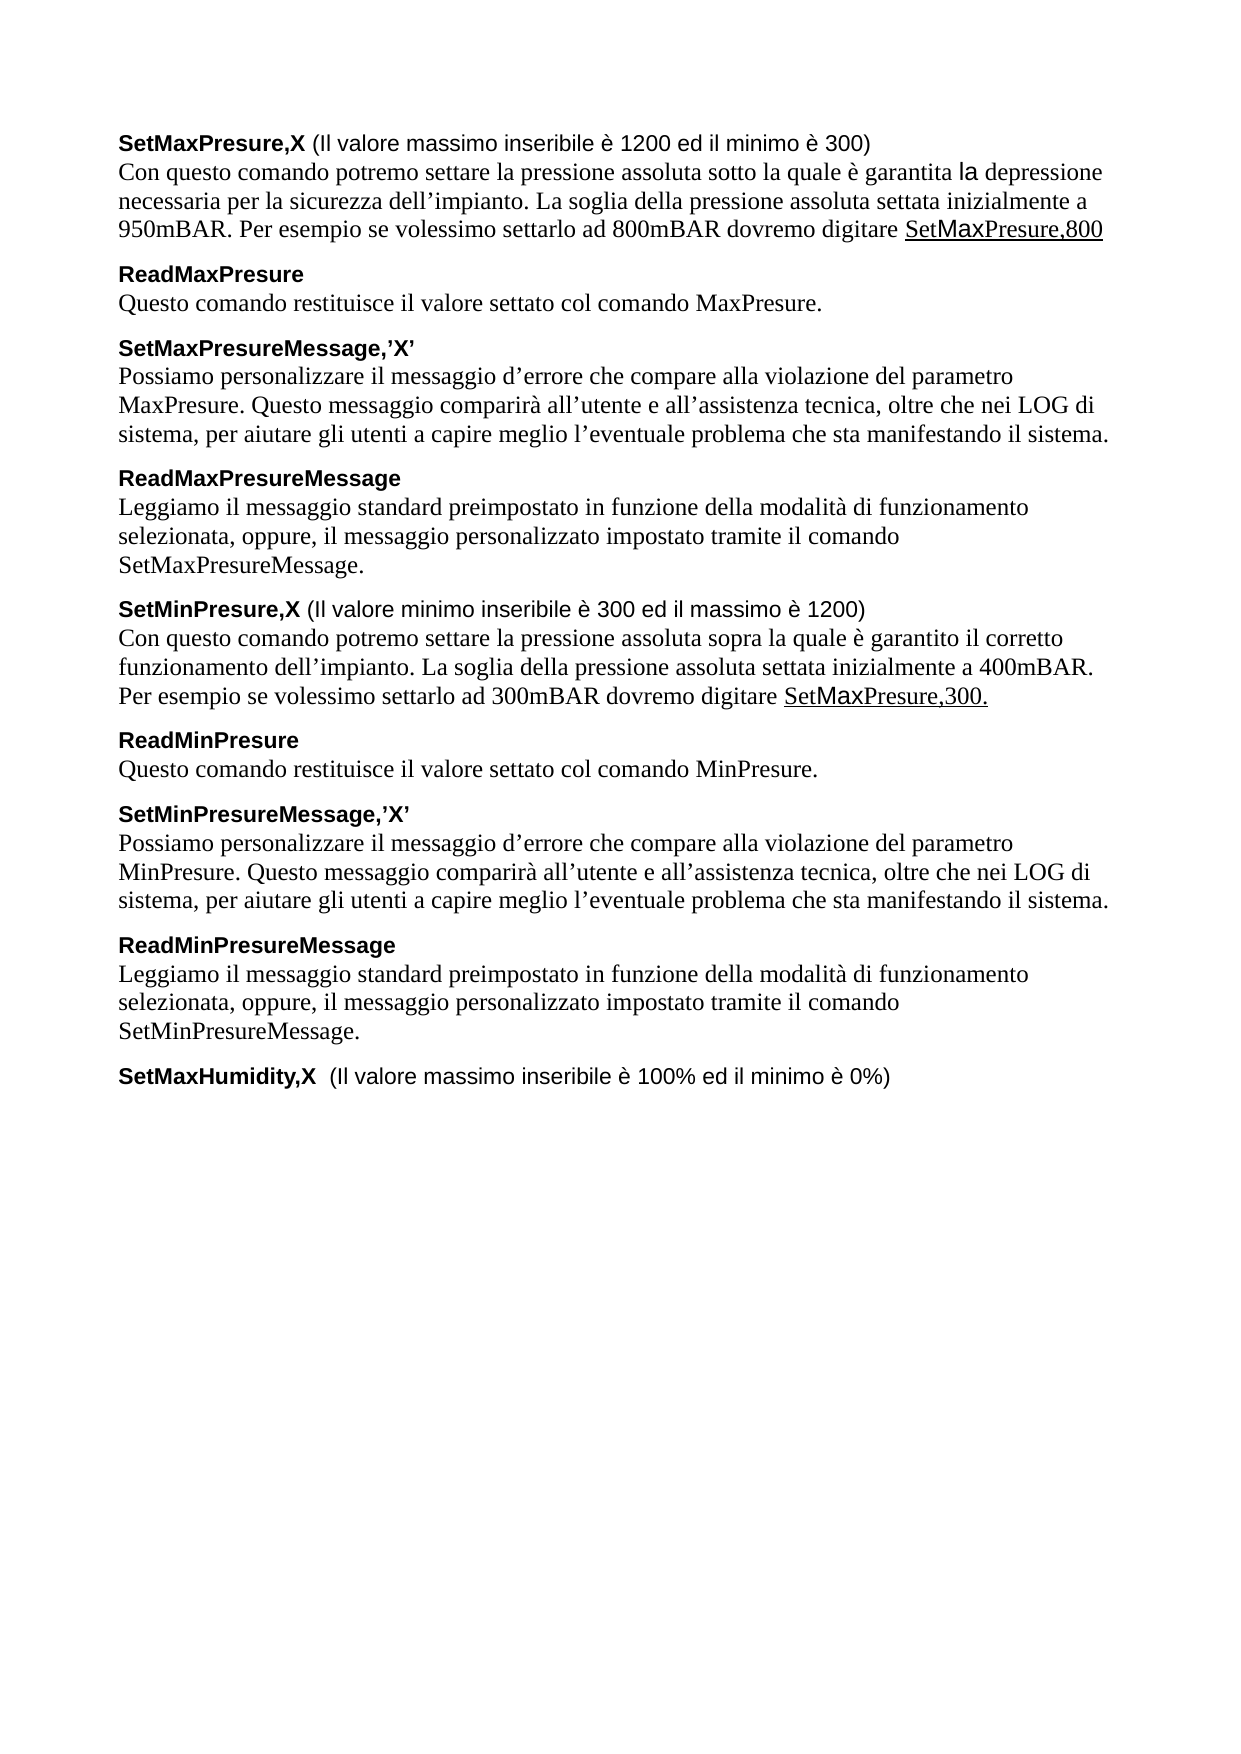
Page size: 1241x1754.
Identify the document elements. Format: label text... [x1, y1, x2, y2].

subtitle SetMaxPresure,X (Il valore massimo inseribile è 1200 ed il minimo è 300) [118, 130, 1122, 156]
text Questo comando restituisce il valore settato col comando MinPresure. [118, 754, 1116, 783]
text Con questo comando potremo settare la pressione assoluta sopra la quale è garantito il corretto funzionamento dell’impianto. La soglia della pressione assoluta settata inizialmente a 400mBAR. Per esempio se volessimo settarlo ad 300mBAR dovremo digitare SetMaxPresure,300. [118, 623, 1116, 710]
text Possiamo personalizzare il messaggio d’errore che compare alla violazione del parametro MaxPresure. Questo messaggio comparirà all’utente e all’assistenza tecnica, oltre che nei LOG di sistema, per aiutare gli utenti a capire meglio l’eventuale problema che sta manifestando il sistema. [118, 361, 1116, 448]
text Questo comando restituisce il valore settato col comando MaxPresure. [118, 288, 1116, 317]
text Possiamo personalizzare il messaggio d’errore che compare alla violazione del parametro MinPresure. Questo messaggio comparirà all’utente e all’assistenza tecnica, oltre che nei LOG di sistema, per aiutare gli utenti a capire meglio l’eventuale problema che sta manifestando il sistema. [118, 828, 1116, 914]
text Con questo comando potremo settare la pressione assoluta sotto la quale è garantita la depressione necessaria per la sicurezza dell’impianto. La soglia della pressione assoluta settata inizialmente a 950mBAR. Per esempio se volessimo settarlo ad 800mBAR dovremo digitare SetMaxPresure,800 [118, 157, 1116, 243]
subtitle SetMaxHumidity,X (Il valore massimo inseribile è 100% ed il minimo è 0%) [118, 1063, 1122, 1089]
subtitle ReadMaxPresure [118, 261, 1122, 287]
subtitle ReadMinPresureMessage [118, 932, 1122, 958]
subtitle SetMinPresureMessage,’X’ [118, 801, 1122, 827]
subtitle ReadMinPresure [118, 727, 1122, 754]
text Leggiamo il messaggio standard preimpostato in funzione della modalità di funzionamento selezionata, oppure, il messaggio personalizzato impostato tramite il comando SetMinPresureMessage. [118, 959, 1116, 1045]
subtitle SetMaxPresureMessage,’X’ [118, 334, 1122, 361]
text Leggiamo il messaggio standard preimpostato in funzione della modalità di funzionamento selezionata, oppure, il messaggio personalizzato impostato tramite il comando SetMaxPresureMessage. [118, 492, 1116, 579]
subtitle ReadMaxPresureMessage [118, 465, 1122, 492]
subtitle SetMinPresure,X (Il valore minimo inseribile è 300 ed il massimo è 1200) [118, 596, 1122, 623]
